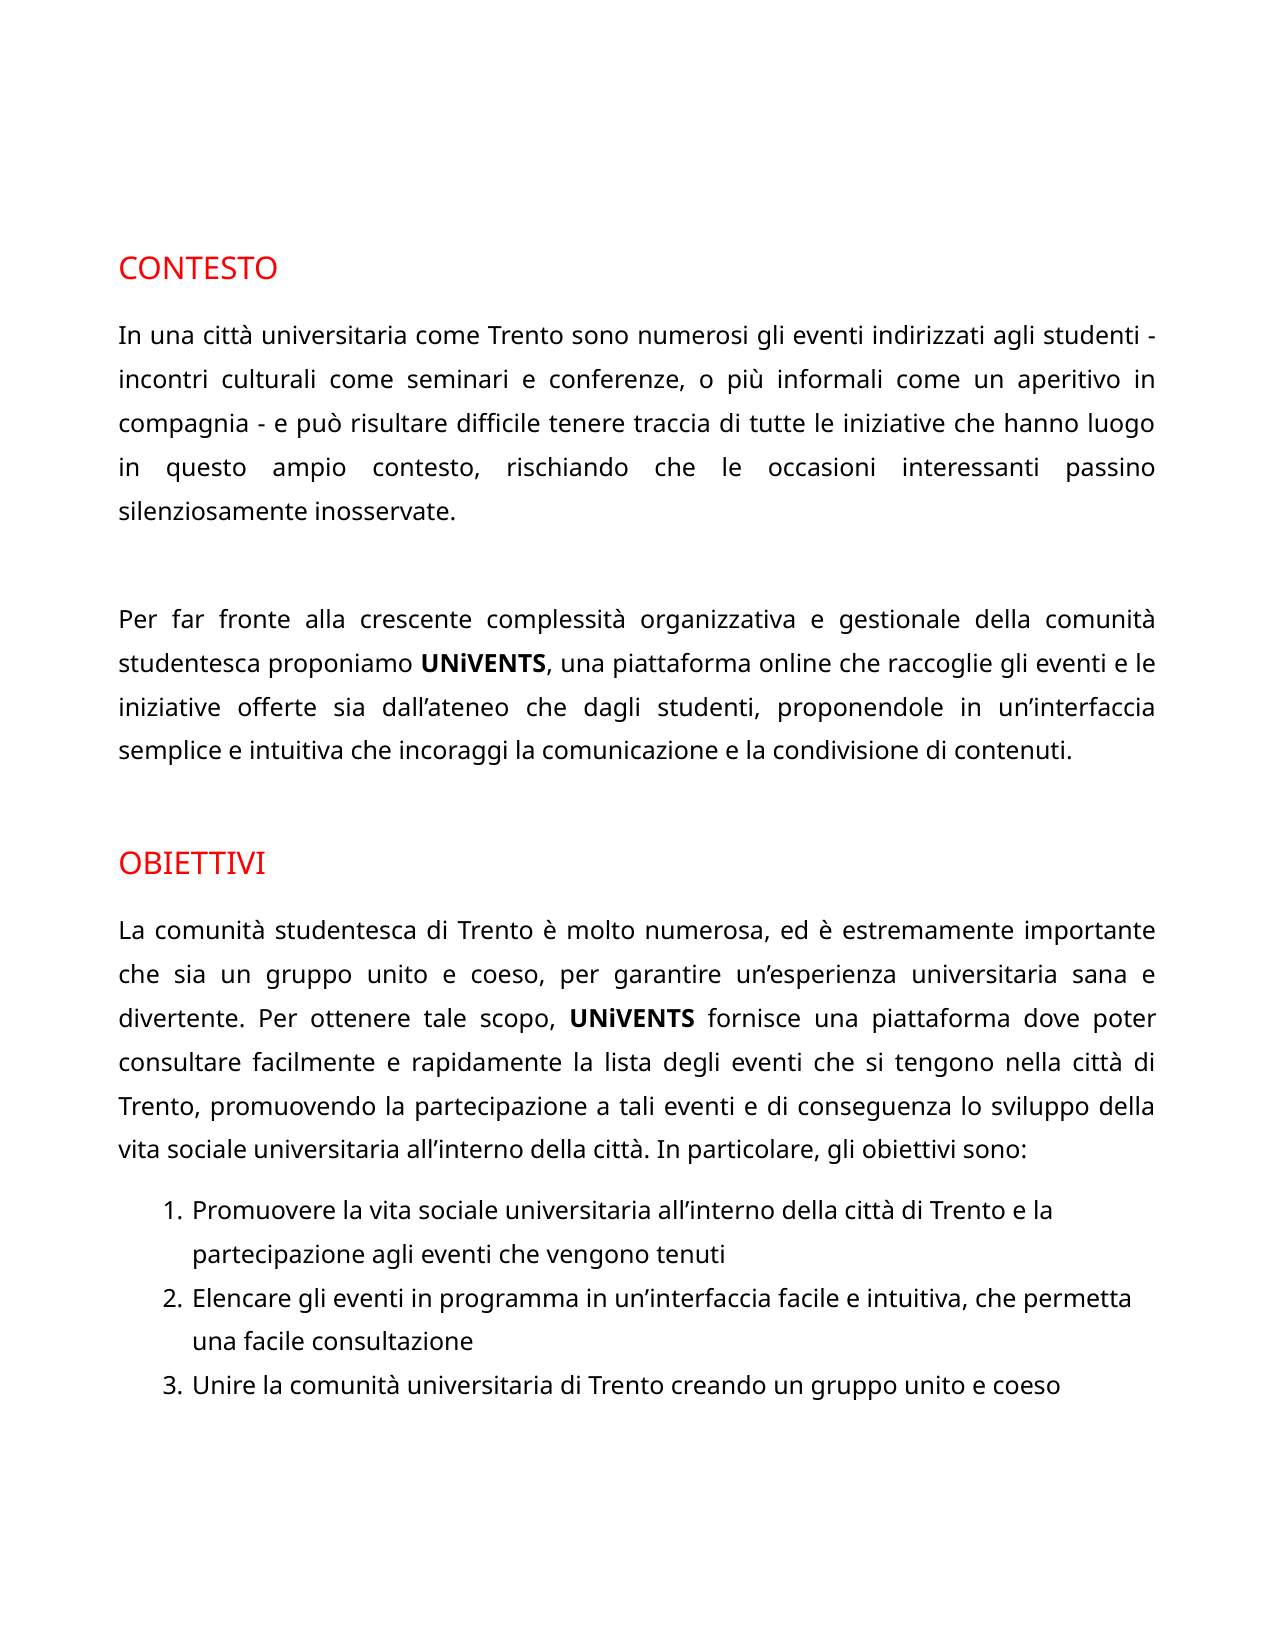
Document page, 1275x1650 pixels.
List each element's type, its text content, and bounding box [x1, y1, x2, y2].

list Unire la comunità universitaria di Trento creando un gruppo unito e coeso [162, 1368, 1157, 1402]
text OBIETTIVI [118, 841, 1157, 884]
list Promuovere la vita sociale universitaria all’interno della città di Trento e la partecipazione agli eventi che vengono tenuti [162, 1192, 1157, 1270]
text CONTESTO [118, 246, 1157, 289]
text Per far fronte alla crescente complessità organizzativa e gestionale della comunità studentesca proponiamo UNiVENTS, una piattaforma online che raccoglie gli eventi e le iniziative offerte sia dall’ateneo che dagli studenti, proponendole in un’interfaccia semplice e intuitiva che incoraggi la comunicazione e la condivisione di contenuti. [118, 601, 1157, 767]
text In una città universitaria come Trento sono numerosi gli eventi indirizzati agli studenti - incontri culturali come seminari e conferenze, o più informali come un aperitivo in compagnia - e può risultare difficile tenere traccia di tutte le iniziative che hanno luogo in questo ampio contesto, rischiando che le occasioni interessanti passino silenziosamente inosservate. [118, 318, 1157, 527]
text La comunità studentesca di Trento è molto numerosa, ed è estremamente importante che sia un gruppo unito e coeso, per garantire un’esperienza universitaria sana e divertente. Per ottenere tale scopo, UNiVENTS fornisce una piattaforma dove poter consultare facilmente e rapidamente la lista degli eventi che si tengono nella città di Trento, promuovendo la partecipazione a tali eventi e di conseguenza lo sviluppo della vita sociale universitaria all’interno della città. In particolare, gli obiettivi sono: [118, 913, 1157, 1166]
list Elencare gli eventi in programma in un’interfaccia facile e intuitiva, che permetta una facile consultazione [162, 1280, 1157, 1358]
